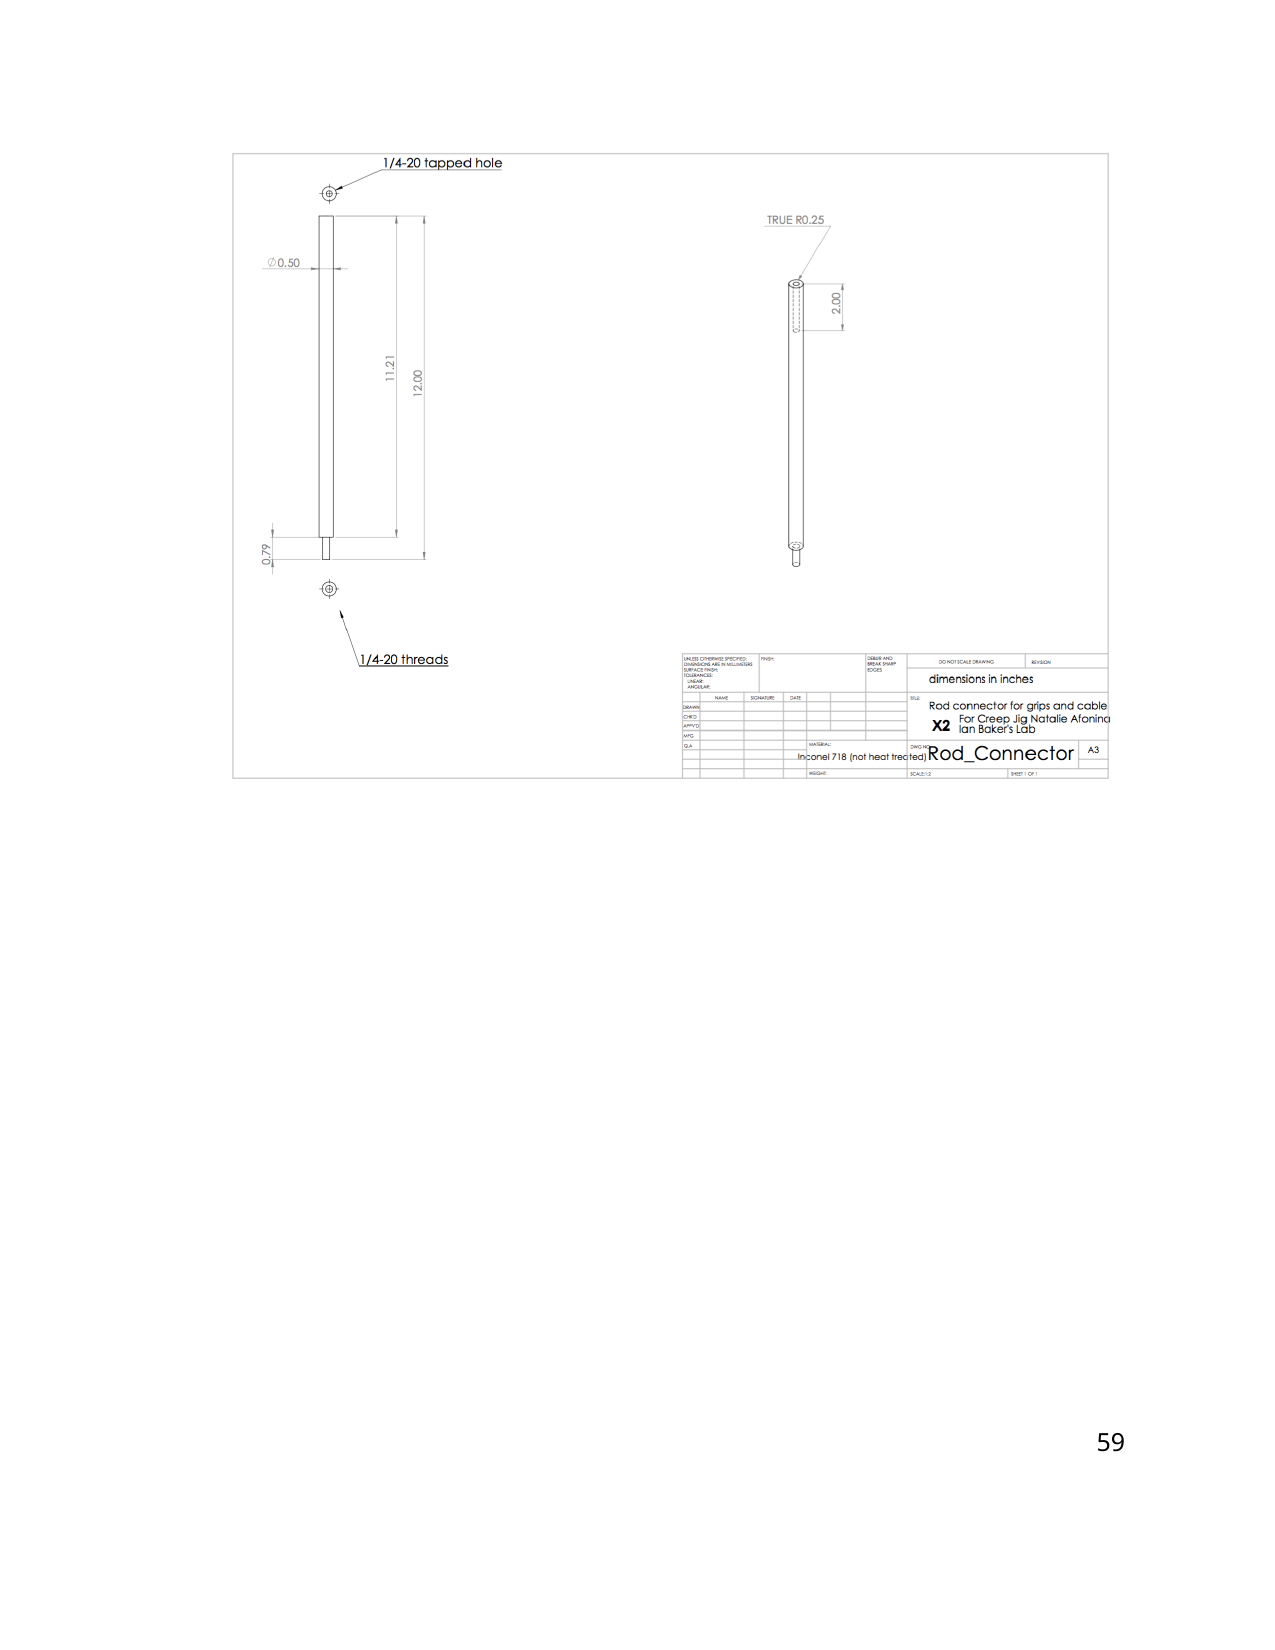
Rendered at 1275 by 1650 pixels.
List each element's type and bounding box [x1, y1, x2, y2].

picture [228, 150, 1115, 783]
